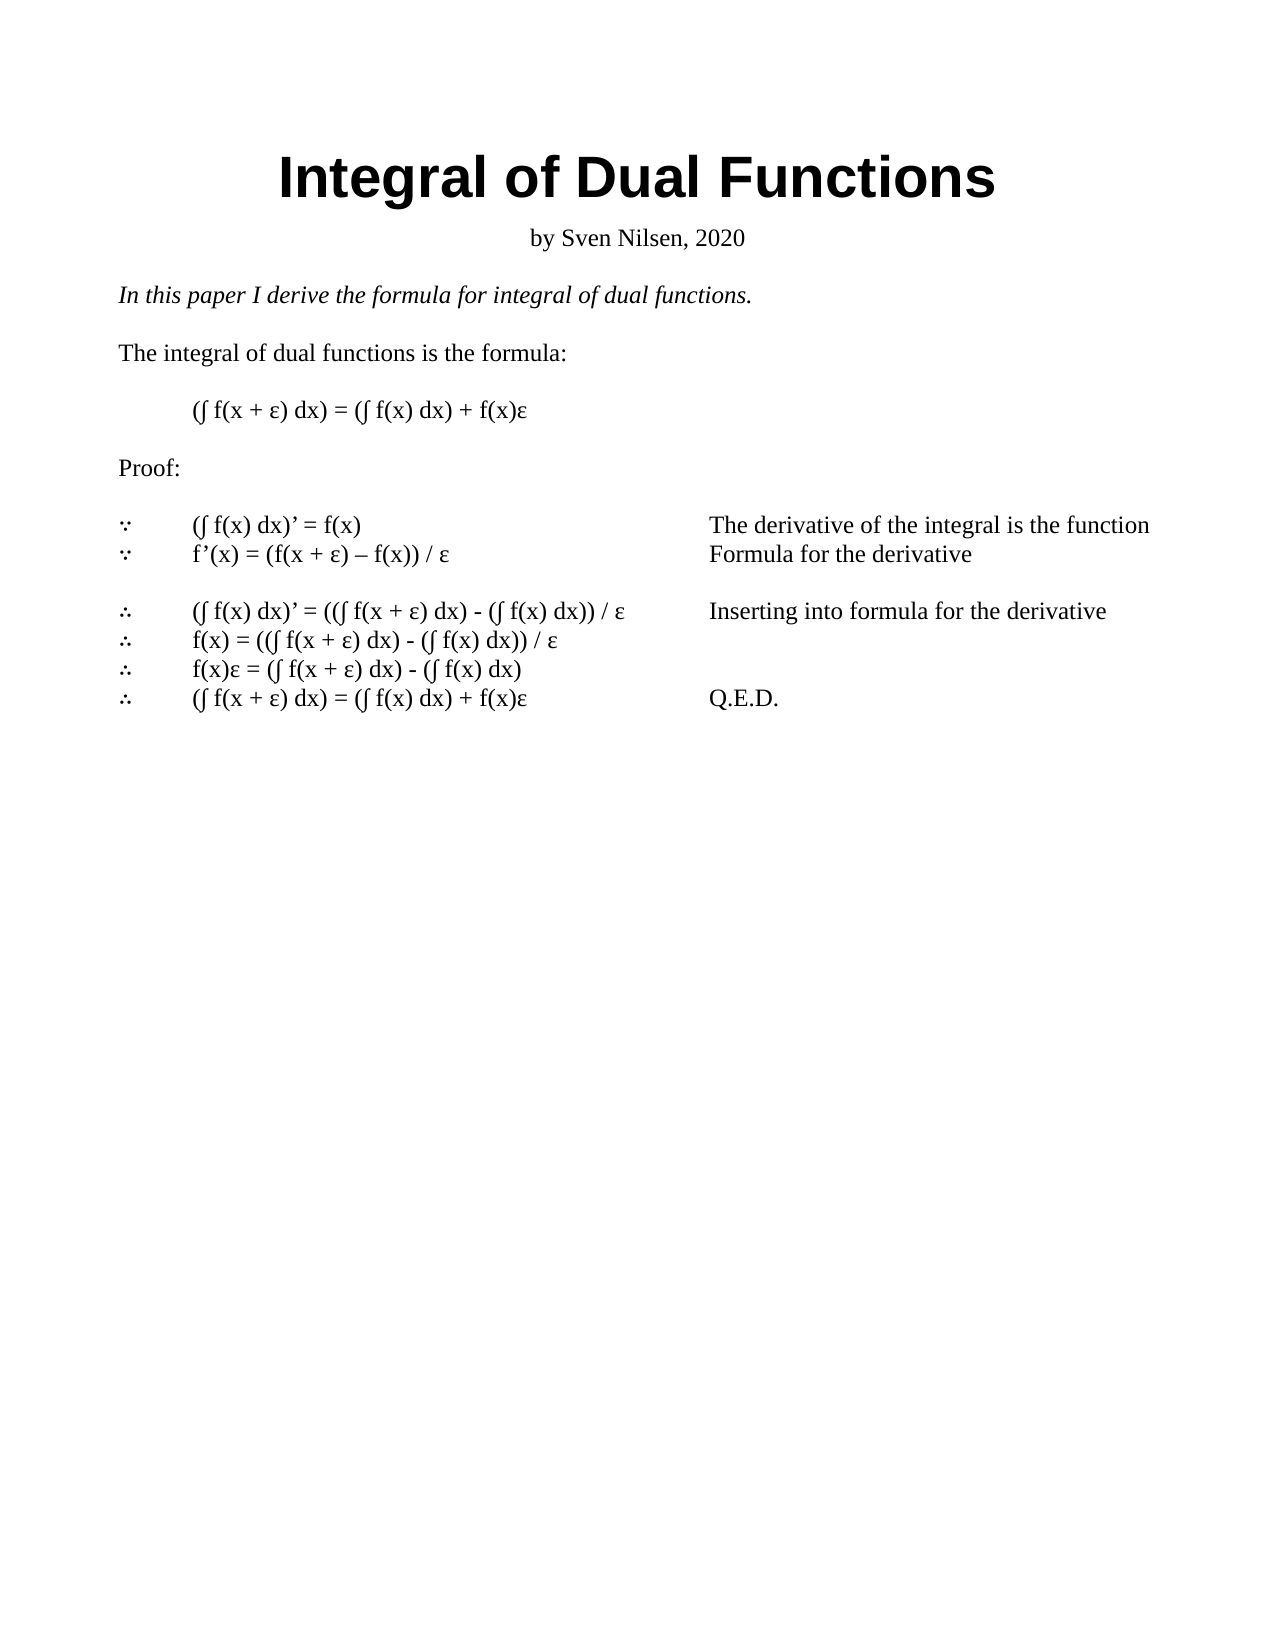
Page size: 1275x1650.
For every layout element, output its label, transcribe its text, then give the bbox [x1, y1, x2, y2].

text by Sven Nilsen, 2020 [118, 223, 1157, 251]
text ∴ f(x) = ((∫ f(x + ε) dx) - (∫ f(x) dx)) / ε [118, 625, 1157, 654]
text ∵ f’(x) = (f(x + ε) – f(x)) / ε Formula for the derivative [118, 539, 1157, 568]
text Proof: [118, 453, 1157, 481]
text In this paper I derive the formula for integral of dual functions. [118, 280, 1157, 309]
text The integral of dual functions is the formula: [118, 338, 1157, 366]
text ∴ (∫ f(x + ε) dx) = (∫ f(x) dx) + f(x)ε Q.E.D. [118, 683, 1157, 711]
text (∫ f(x + ε) dx) = (∫ f(x) dx) + f(x)ε [118, 395, 1157, 424]
text ∴ f(x)ε = (∫ f(x + ε) dx) - (∫ f(x) dx) [118, 654, 1157, 683]
text ∴ (∫ f(x) dx)’ = ((∫ f(x + ε) dx) - (∫ f(x) dx)) / ε Inserting into formula for the derivative [118, 596, 1157, 625]
title Integral of Dual Functions [118, 143, 1157, 210]
text ∵ (∫ f(x) dx)’ = f(x) The derivative of the integral is the function [118, 510, 1157, 539]
